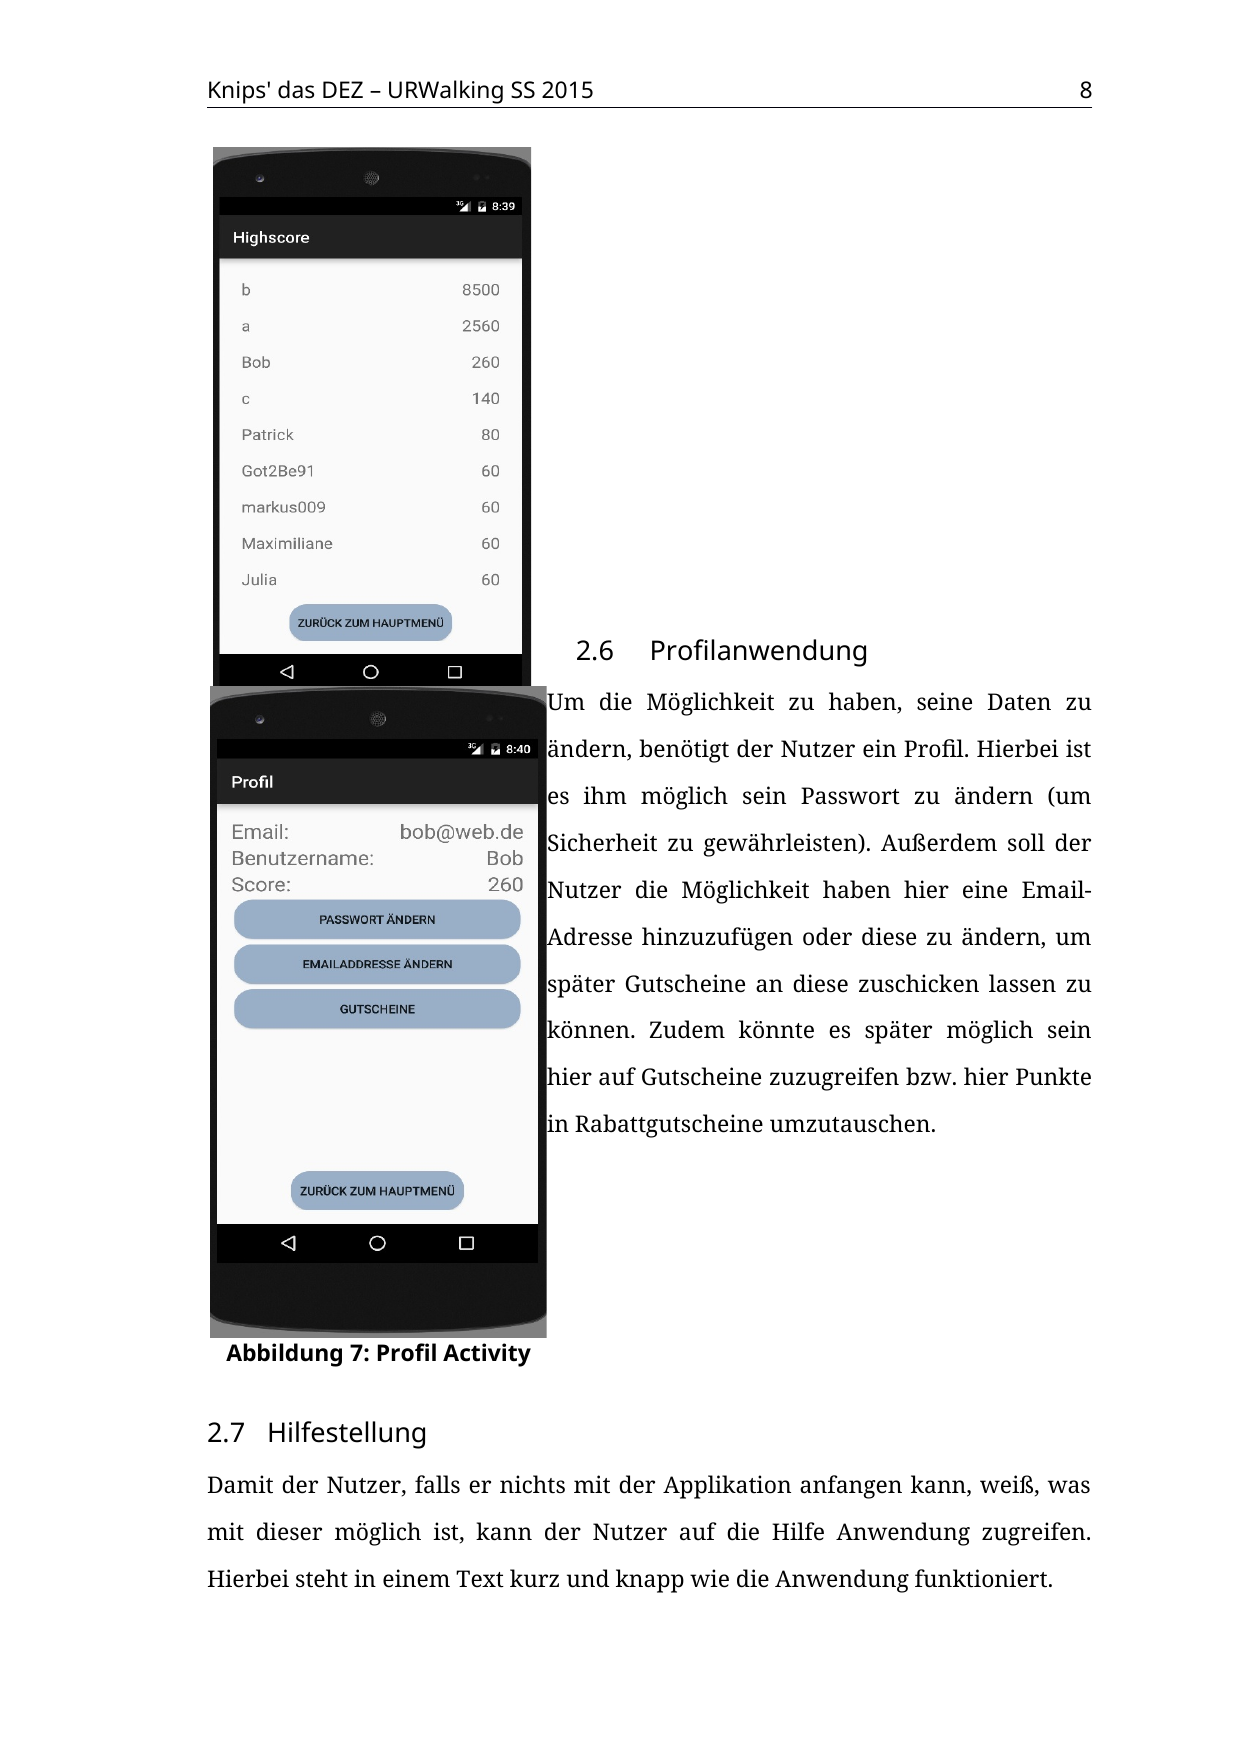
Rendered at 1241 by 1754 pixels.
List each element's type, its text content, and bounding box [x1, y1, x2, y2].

text Abbildung 7: Profil Activity [210, 1338, 547, 1368]
subtitle Profilanwendung [532, 631, 1092, 668]
subtitle Hilfestellung [207, 1413, 1092, 1450]
text Damit der Nutzer, falls er nichts mit der Applikation anfangen kann, weiß, was mit dieser möglich ist, kann der Nutzer auf die Hilfe Anwendung zugreifen. Hierbei steht in einem Text kurz und knapp wie die Anwendung funktioniert. [207, 1469, 1092, 1594]
picture [210, 147, 547, 1338]
text Um die Möglichkeit zu haben, seine Daten zu ändern, benötigt der Nutzer ein Profil. Hierbei ist es ihm möglich sein Passwort zu ändern (um Sicherheit zu gewährleisten). Außerdem soll der Nutzer die Möglichkeit haben hier eine Email-Adresse hinzuzufügen oder diese zu ändern, um später Gutscheine an diese zuschicken lassen zu können. Zudem könnte es später möglich sein hier auf Gutscheine zuzugreifen bzw. hier Punkte in Rabattgutscheine umzutauschen. [547, 686, 1092, 1139]
